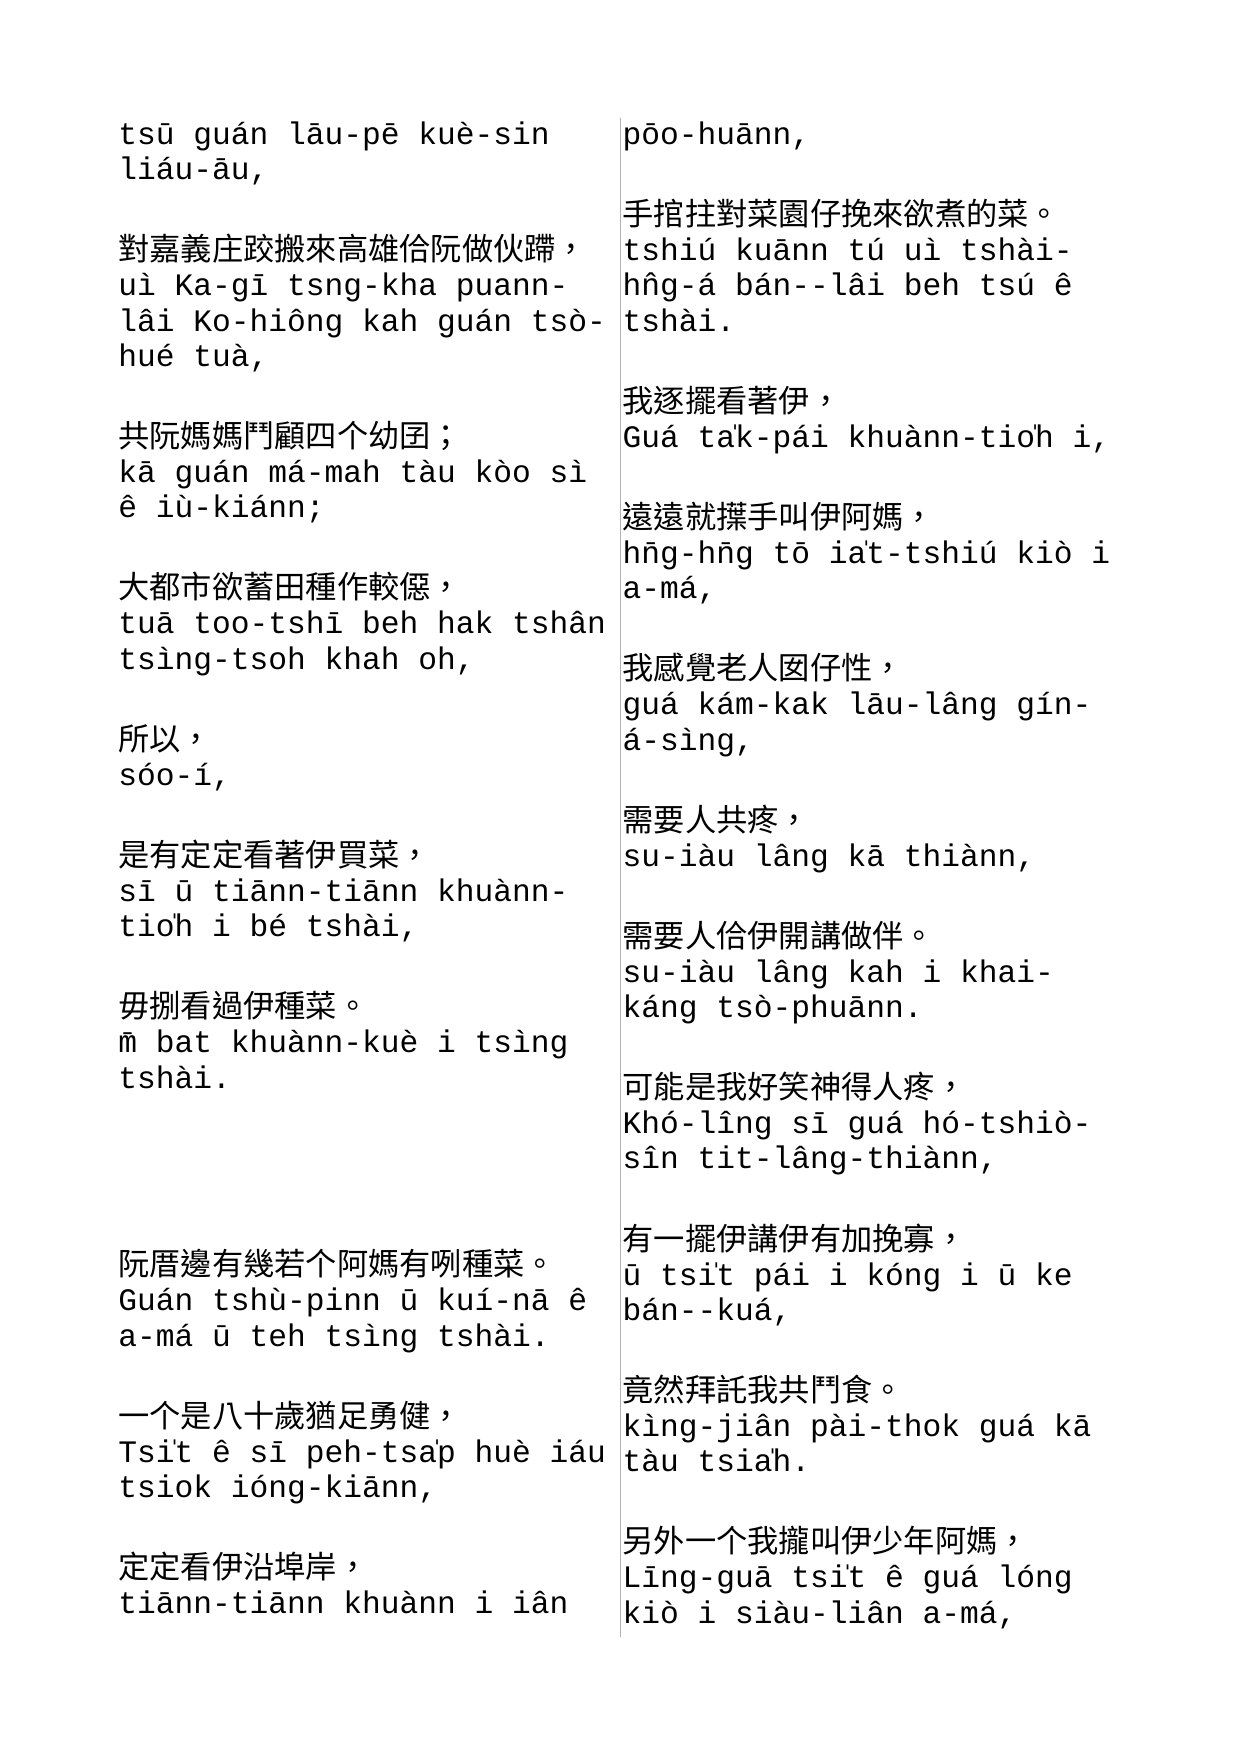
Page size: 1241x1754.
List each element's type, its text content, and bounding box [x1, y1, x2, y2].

text 毋捌看過伊種菜。 [118, 982, 618, 1027]
text tiānn-tiānn khuànn i iân [118, 1587, 618, 1623]
text ū tsi̍t pái i kóng i ū ke bán--kuá, [622, 1259, 1122, 1330]
text 對嘉義庄跤搬來高雄佮阮做伙蹛， [118, 224, 618, 269]
text 一个是八十歲猶足勇健， [118, 1391, 618, 1436]
text su-iàu lâng kā thiànn, [622, 840, 1122, 875]
text 手捾拄對菜園仔挽來欲煮的菜。 [622, 189, 1122, 234]
text 阮厝邊有幾若个阿媽有咧種菜。 [118, 1239, 618, 1284]
text 遠遠就擛手叫伊阿媽， [622, 492, 1122, 537]
text sī ū tiānn-tiānn khuànn-tio̍h i bé tshài, [118, 875, 618, 946]
text hn̄g-hn̄g tō ia̍t-tshiú kiò i a-má, [622, 537, 1122, 608]
text tsū guán lāu-pē kuè-sin liáu-āu, [118, 118, 618, 189]
text 定定看伊沿埠岸， [118, 1542, 618, 1587]
text 共阮媽媽鬥顧四个幼囝； [118, 411, 618, 456]
text Tsi̍t ê sī peh-tsa̍p huè iáu tsiok ióng-kiānn, [118, 1436, 618, 1507]
text tshiú kuānn tú uì tshài-hn̂g-á bán--lâi beh tsú ê tshài. [622, 234, 1122, 340]
text Khó-lîng sī guá hó-tshiò-sîn tit-lâng-thiànn, [622, 1107, 1122, 1178]
text kìng-jiân pài-thok guá kā tàu tsia̍h. [622, 1410, 1122, 1481]
text 需要人共疼， [622, 795, 1122, 840]
text 可能是我好笑神得人疼， [622, 1062, 1122, 1107]
text m̄ bat khuànn-kuè i tsìng tshài. [118, 1027, 618, 1098]
text Līng-guā tsi̍t ê guá lóng kiò i siàu-liân a-má, [622, 1562, 1122, 1633]
text kā guán má-mah tàu kòo sì ê iù-kiánn; [118, 456, 618, 527]
text guá kám-kak lāu-lâng gín-á-sìng, [622, 688, 1122, 759]
text tuā too-tshī beh hak tshân tsìng-tsoh khah oh, [118, 608, 618, 679]
text uì Ka-gī tsng-kha puann-lâi Ko-hiông kah guán tsò-hué tuà, [118, 269, 618, 376]
text 竟然拜託我共鬥食。 [622, 1365, 1122, 1410]
text Guá ta̍k-pái khuànn-tio̍h i, [622, 421, 1122, 456]
text 我感覺老人囡仔性， [622, 643, 1122, 688]
text su-iàu lâng kah i khai-káng tsò-phuānn. [622, 956, 1122, 1027]
text 有一擺伊講伊有加挽寡， [622, 1214, 1122, 1259]
text pōo-huānn, [622, 118, 1122, 153]
text 另外一个我攏叫伊少年阿媽， [622, 1517, 1122, 1562]
text 是有定定看著伊買菜， [118, 830, 618, 875]
text sóo-í, [118, 759, 618, 795]
text Guán tshù-pinn ū kuí-nā ê a-má ū teh tsìng tshài. [118, 1284, 618, 1355]
text 大都市欲蓄田種作較僫， [118, 563, 618, 608]
text 所以， [118, 714, 618, 759]
text 需要人佮伊開講做伴。 [622, 911, 1122, 956]
text 我逐擺看著伊， [622, 376, 1122, 421]
